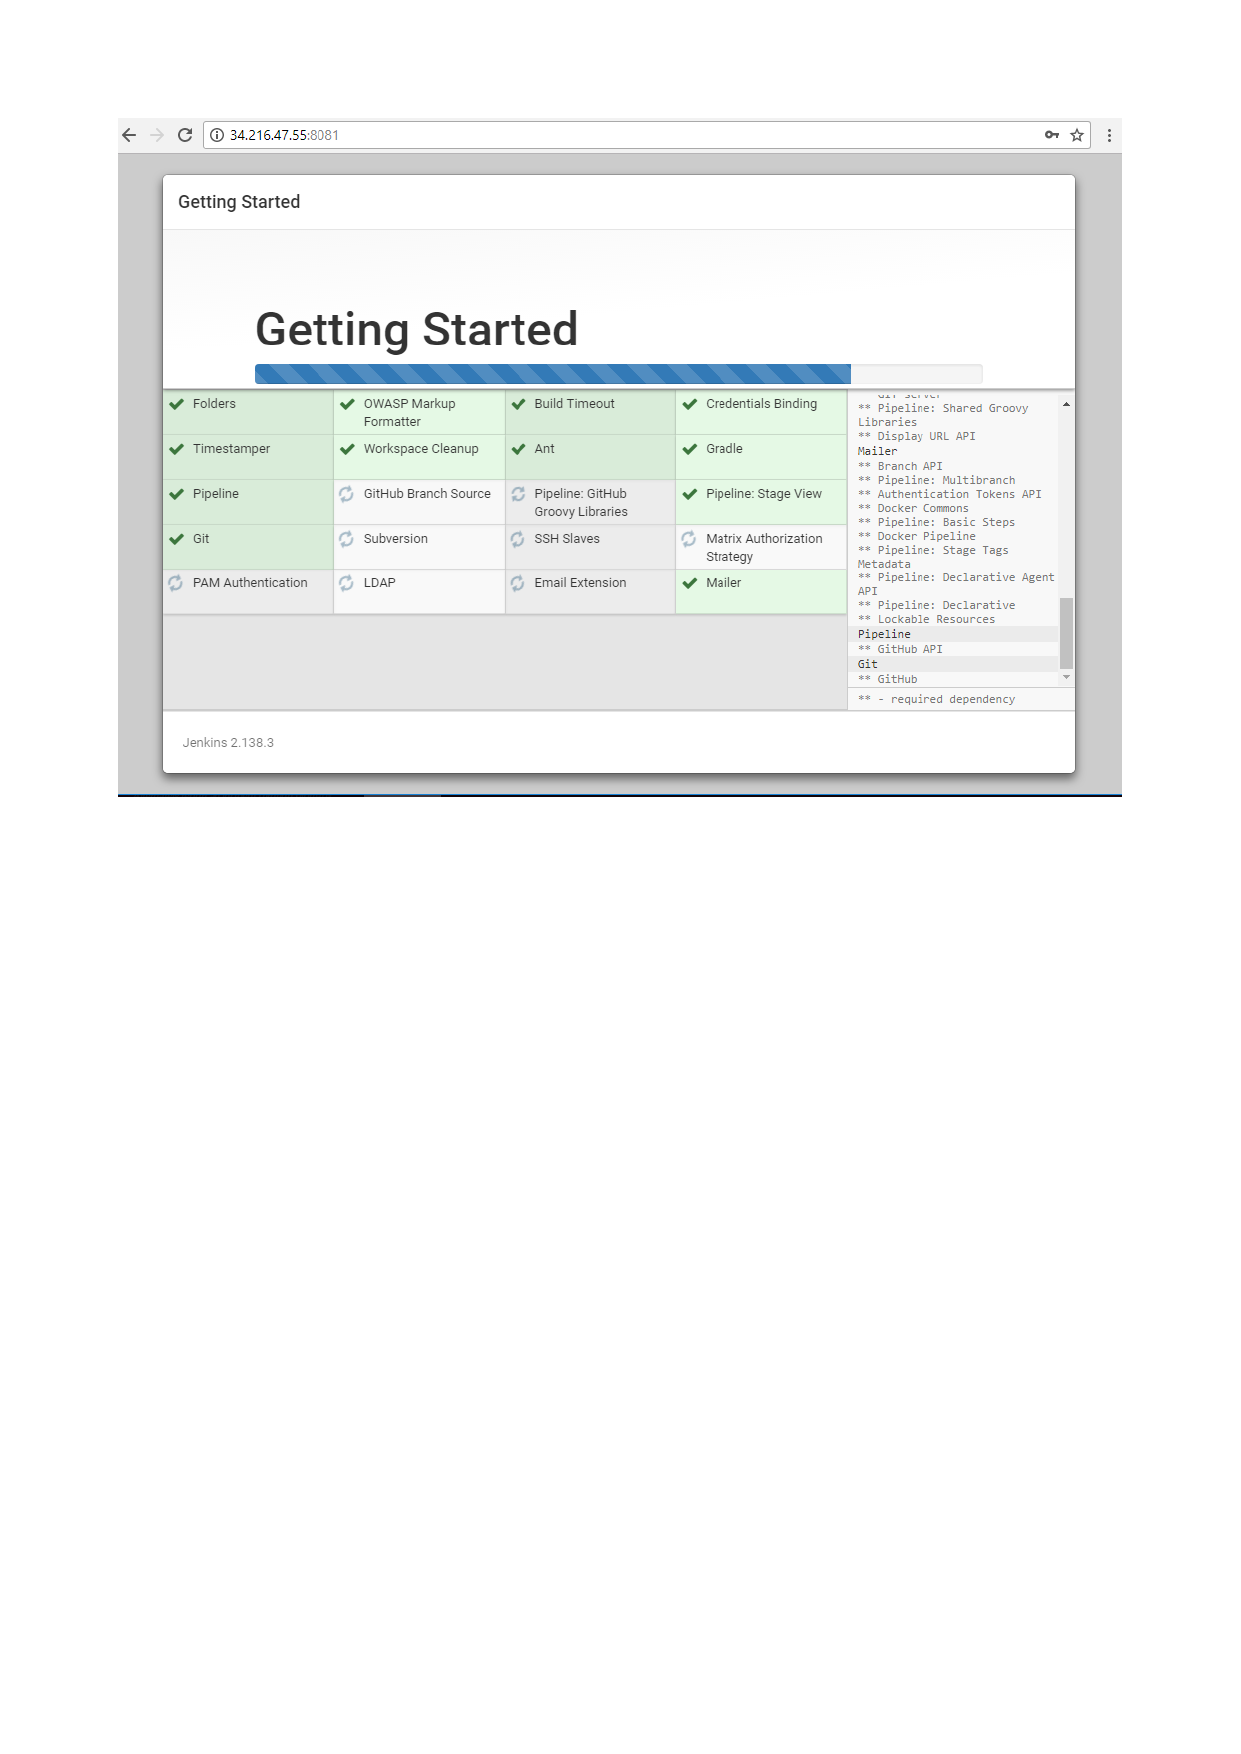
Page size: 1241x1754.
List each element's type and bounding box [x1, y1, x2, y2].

picture [118, 118, 1122, 797]
